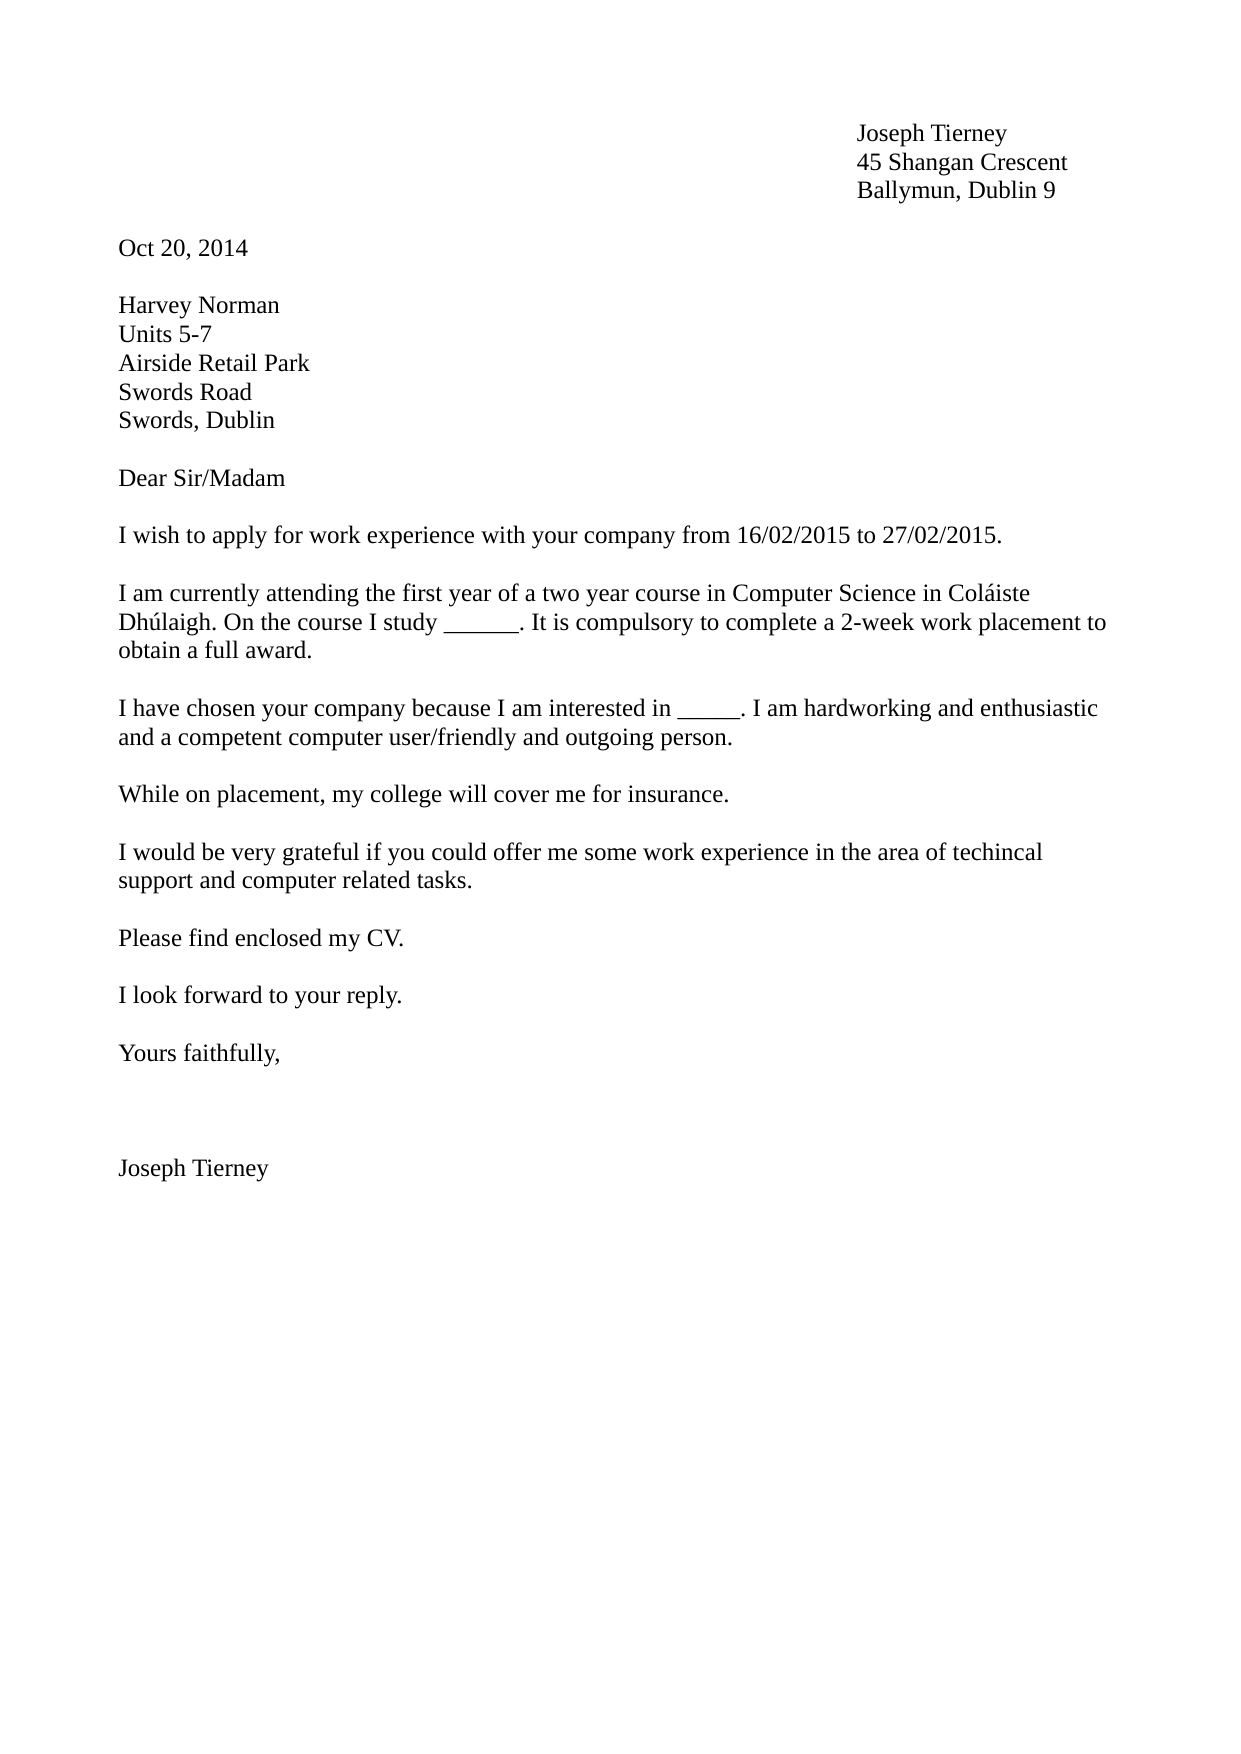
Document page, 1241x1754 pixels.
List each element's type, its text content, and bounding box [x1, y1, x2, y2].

text Ballymun, Dublin 9 [118, 176, 1122, 204]
text I would be very grateful if you could offer me some work experience in the area of techincal support and computer related tasks. [118, 837, 1122, 894]
text I am currently attending the first year of a two year course in Computer Science in Coláiste Dhúlaigh. On the course I study ______. It is compulsory to complete a 2-week work placement to obtain a full award. [118, 578, 1122, 664]
text 45 Shangan Crescent [118, 147, 1122, 176]
text Swords Road [118, 377, 1122, 406]
text Swords, Dublin [118, 406, 1122, 434]
text Units 5-7 [118, 319, 1122, 348]
text Joseph Tierney [118, 1153, 1122, 1182]
text Please find enclosed my CV. [118, 923, 1122, 952]
text Airside Retail Park [118, 348, 1122, 377]
text Oct 20, 2014 [118, 233, 1122, 262]
text Dear Sir/Madam [118, 463, 1122, 492]
text While on placement, my college will cover me for insurance. [118, 779, 1122, 808]
text I have chosen your company because I am interested in _____. I am hardworking and enthusiastic and a competent computer user/friendly and outgoing person. [118, 693, 1122, 751]
text Joseph Tierney [118, 118, 1122, 147]
text Yours faithfully, [118, 1038, 1122, 1067]
text I look forward to your reply. [118, 981, 1122, 1009]
text I wish to apply for work experience with your company from 16/02/2015 to 27/02/2015. [118, 521, 1122, 549]
text Harvey Norman [118, 291, 1122, 319]
